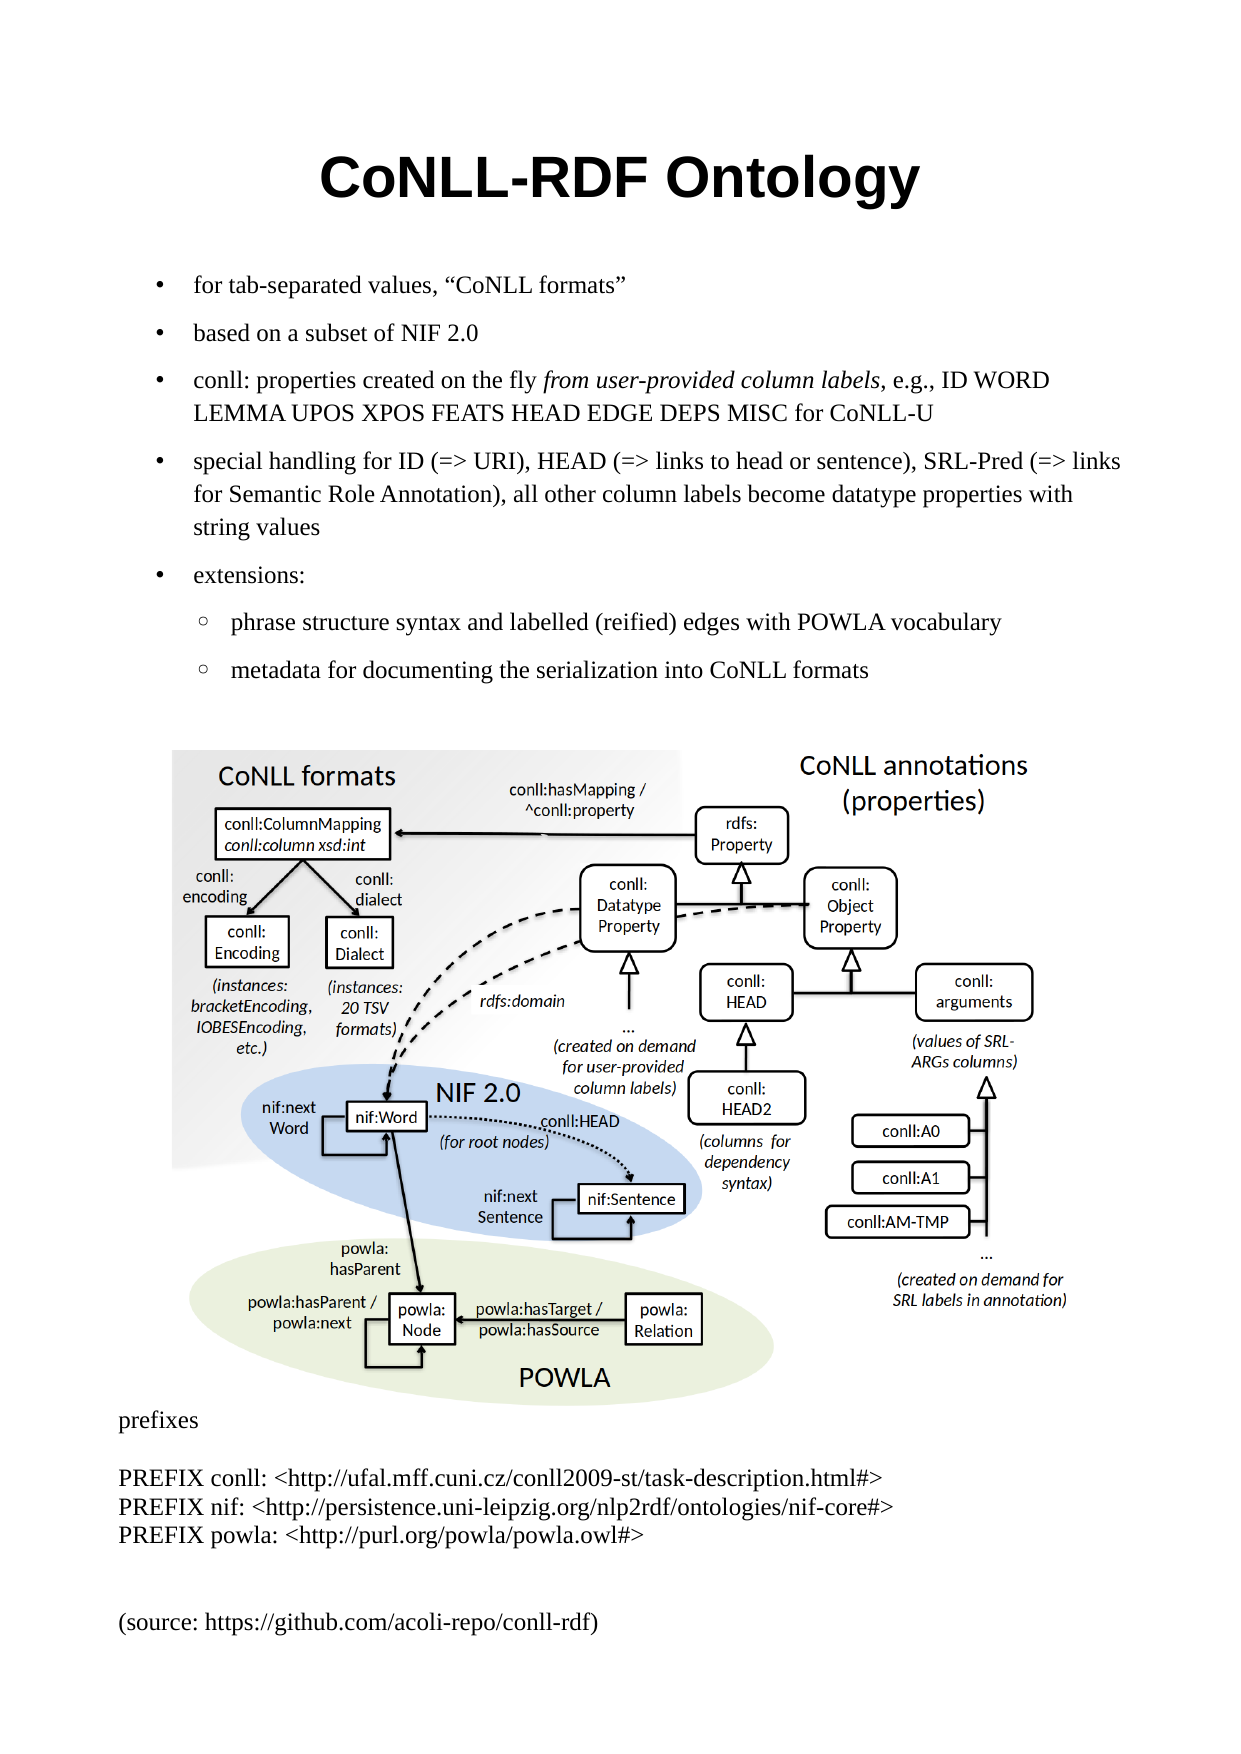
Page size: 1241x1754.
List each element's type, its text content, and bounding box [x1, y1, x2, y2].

list special handling for ID (=> URI), HEAD (=> links to head or sentence), SRL-Pred (=> links for Semantic Role Annotation), all other column labels become datatype properties with string values [156, 446, 1122, 541]
text prefixes [118, 750, 1122, 1434]
text PREFIX conll: <http://ufal.mff.cuni.cz/conll2009-st/task-description.html#> [118, 1463, 1122, 1492]
list phrase structure syntax and labelled (reified) edges with POWLA vocabulary [193, 607, 1122, 636]
list extensions: [156, 560, 1122, 588]
text PREFIX powla: <http://purl.org/powla/powla.owl#> [118, 1520, 1122, 1549]
list conll: properties created on the fly from user-provided column labels, e.g., ID WORD LEMMA UPOS XPOS FEATS HEAD EDGE DEPS MISC for CoNLL-U [156, 366, 1122, 427]
list for tab-separated values, “CoNLL formats” [156, 270, 1122, 299]
text PREFIX nif: <http://persistence.uni-leipzig.org/nlp2rdf/ontologies/nif-core#> [118, 1492, 1122, 1520]
title CoNLL-RDF Ontology [118, 143, 1122, 210]
picture [171, 750, 1069, 1406]
list based on a subset of NIF 2.0 [156, 318, 1122, 347]
text (source: https://github.com/acoli-repo/conll-rdf) [118, 1607, 1122, 1635]
list metadata for documenting the serialization into CoNLL formats [193, 655, 1122, 684]
